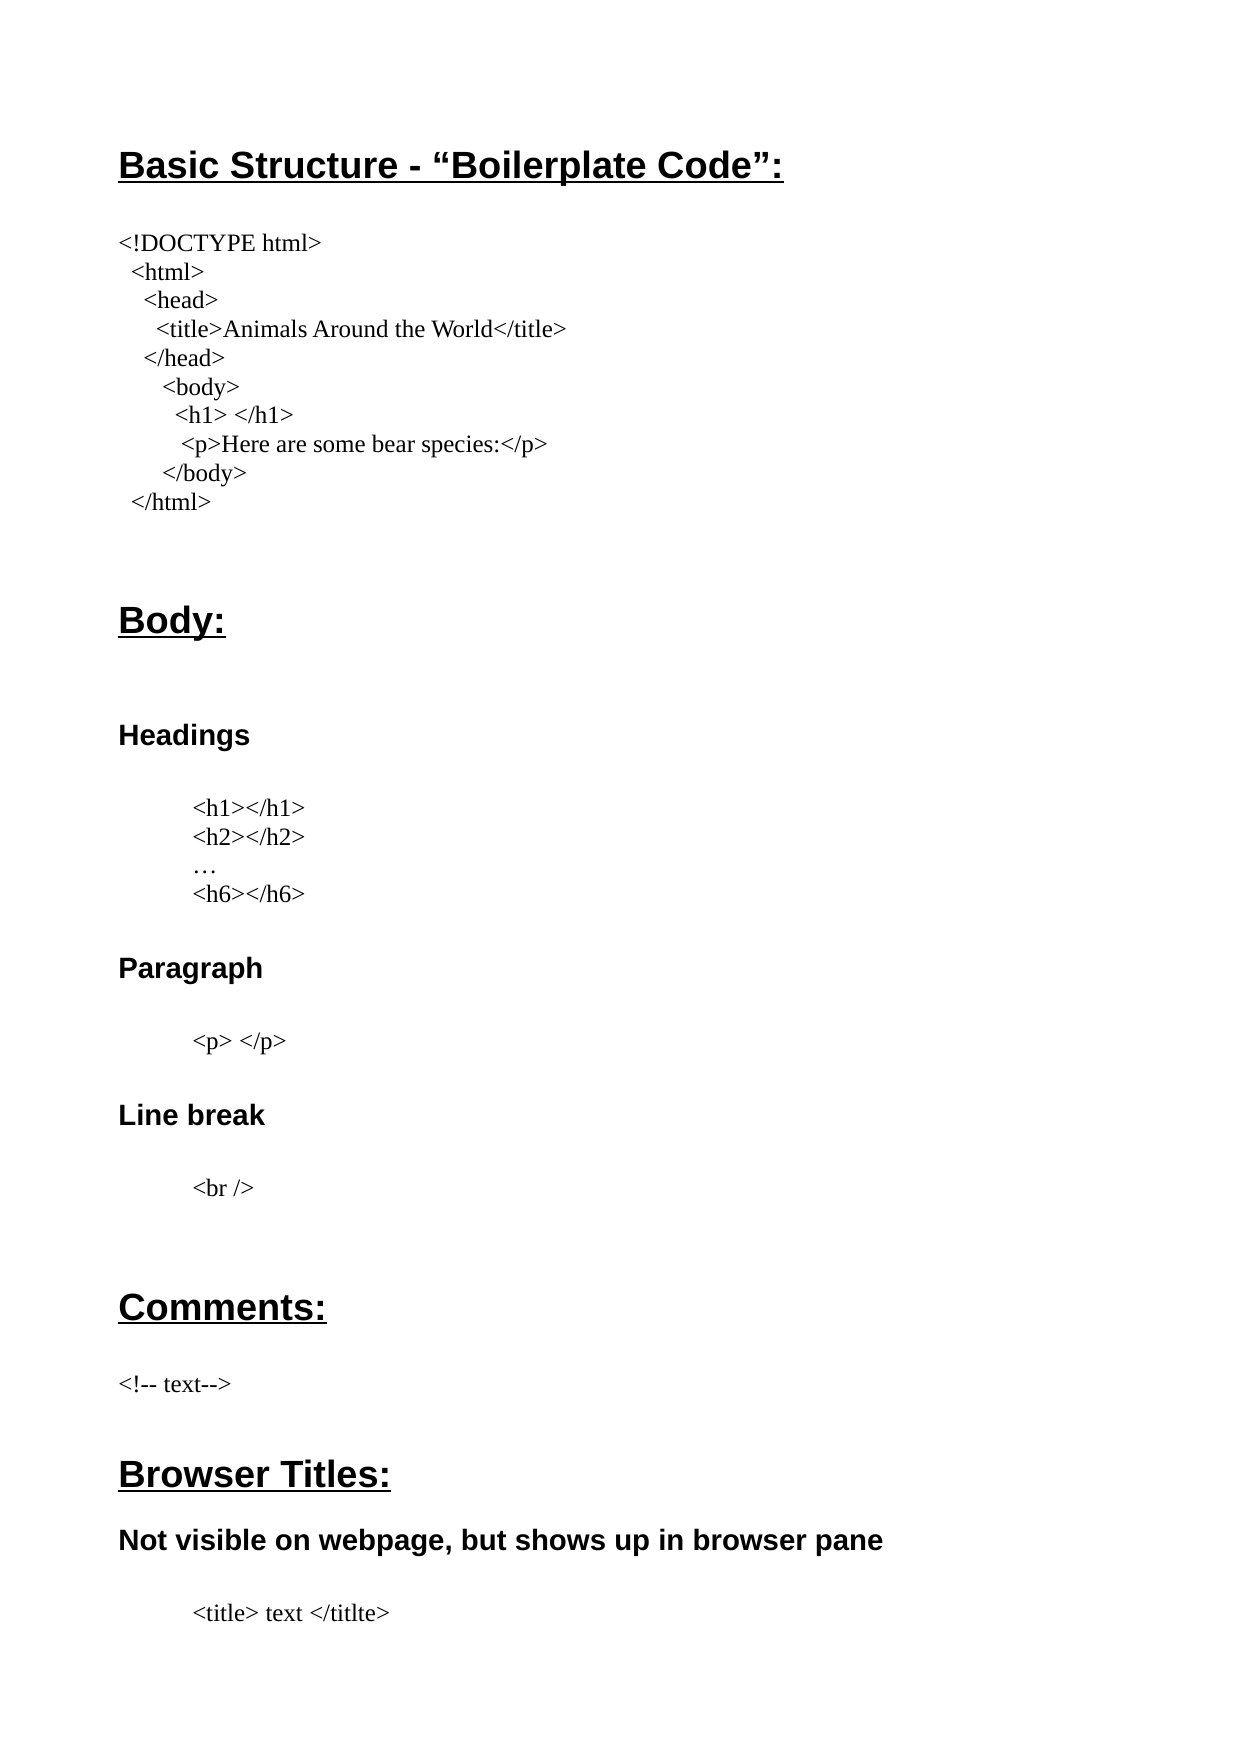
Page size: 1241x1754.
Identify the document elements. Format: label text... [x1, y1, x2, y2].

subtitle Browser Titles: [118, 1452, 1122, 1496]
text <p> </p> [118, 1026, 1122, 1055]
text <body> [118, 372, 1122, 401]
text </html> [118, 487, 1122, 516]
text <!-- text--> [118, 1369, 1122, 1398]
text <head> [118, 286, 1122, 314]
text <!DOCTYPE html> [118, 228, 1122, 257]
text <h6></h6> [118, 879, 1122, 908]
text <p>Here are some bear species:</p> [118, 429, 1122, 458]
subtitle Basic Structure - “Boilerplate Code”: [118, 143, 1122, 187]
subtitle Comments: [118, 1284, 1122, 1328]
text </head> [118, 343, 1122, 372]
subtitle Headings [118, 718, 1122, 752]
text <h1></h1> [118, 793, 1122, 822]
subtitle Paragraph [118, 951, 1122, 985]
text <h1> </h1> [118, 401, 1122, 429]
text </body> [118, 458, 1122, 487]
subtitle Not visible on webpage, but shows up in browser pane [118, 1523, 1122, 1556]
text <br /> [118, 1173, 1122, 1202]
text <title> text </titlte> [118, 1598, 1122, 1626]
subtitle Body: [118, 598, 1122, 642]
subtitle Line break [118, 1098, 1122, 1132]
text <html> [118, 257, 1122, 286]
text <h2></h2> [118, 822, 1122, 850]
text … [118, 850, 1122, 879]
text <title>Animals Around the World</title> [118, 314, 1122, 343]
